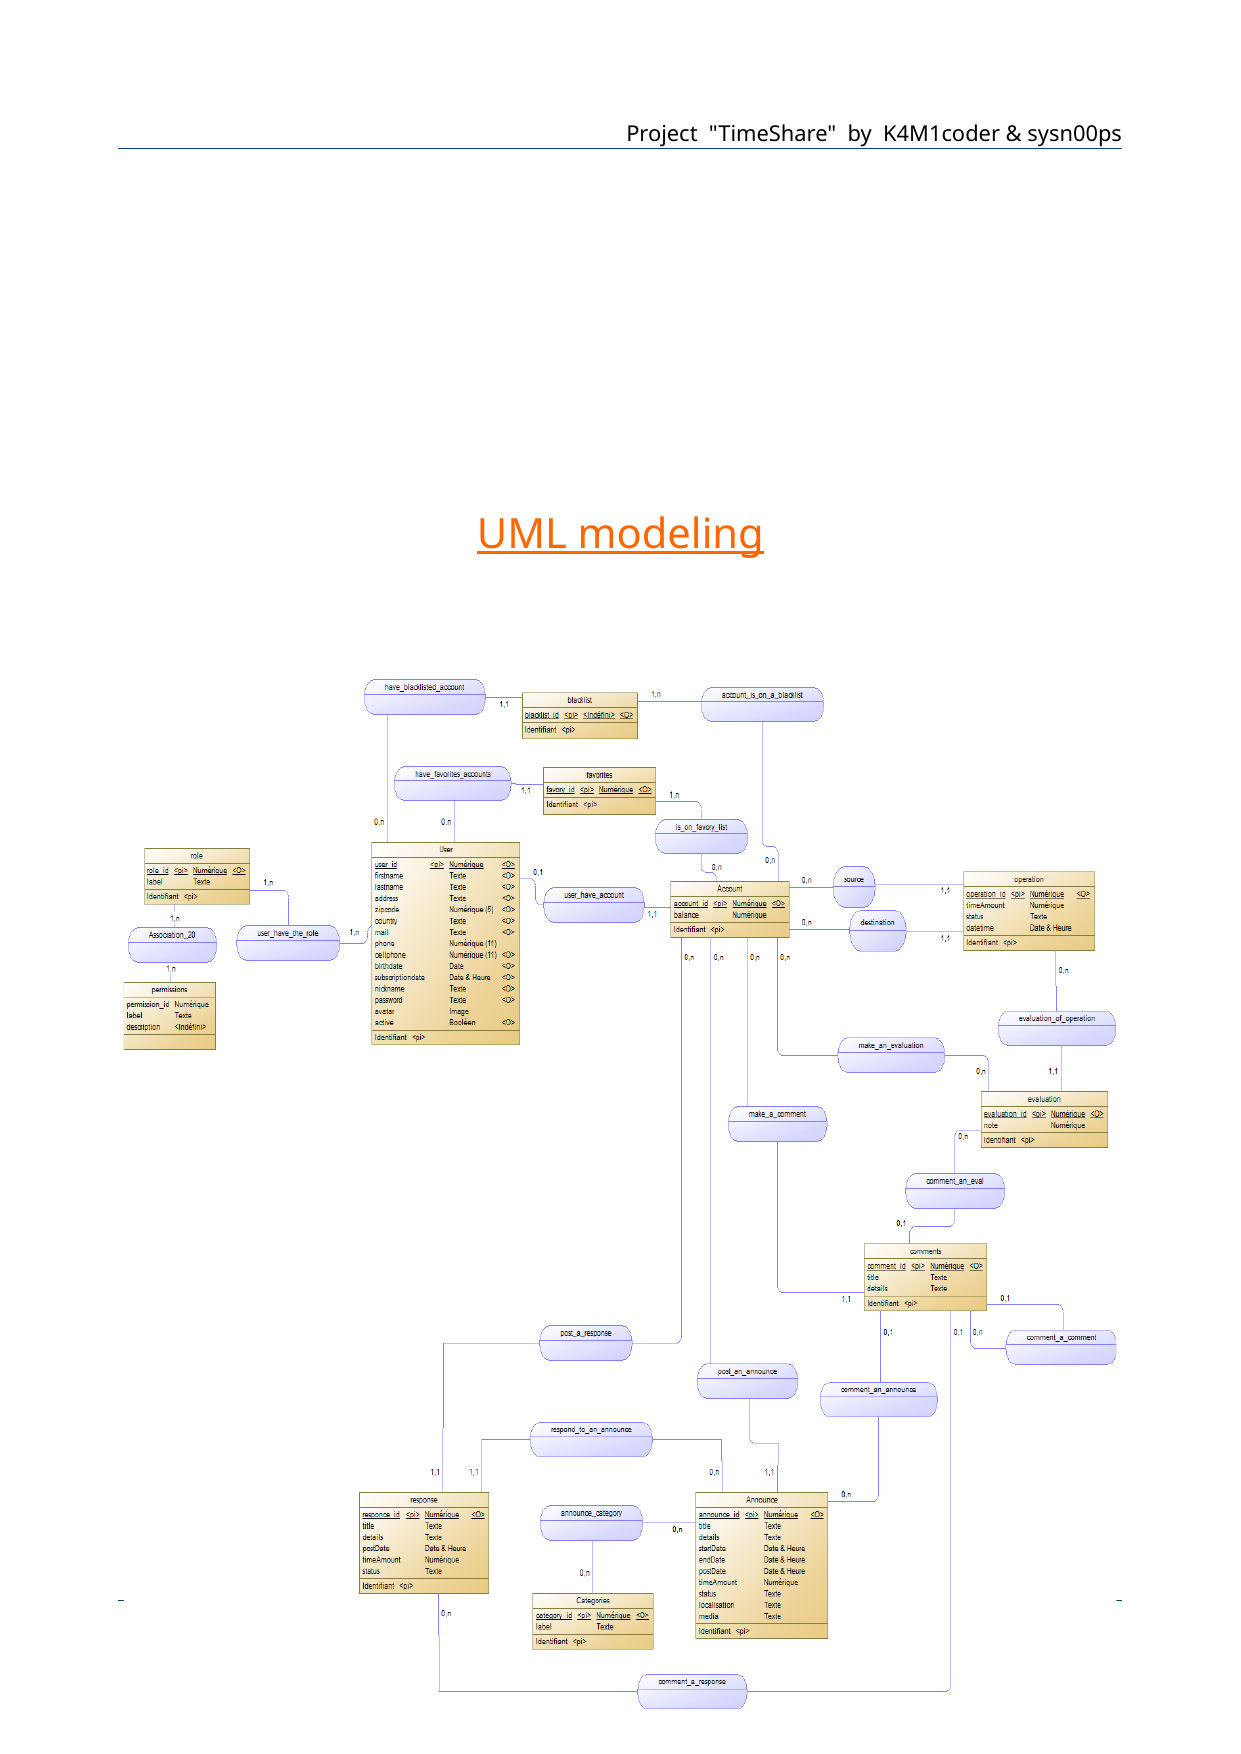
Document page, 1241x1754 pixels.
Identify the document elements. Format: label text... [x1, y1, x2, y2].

picture [123, 679, 1117, 1709]
text UML modeling [118, 503, 1122, 560]
